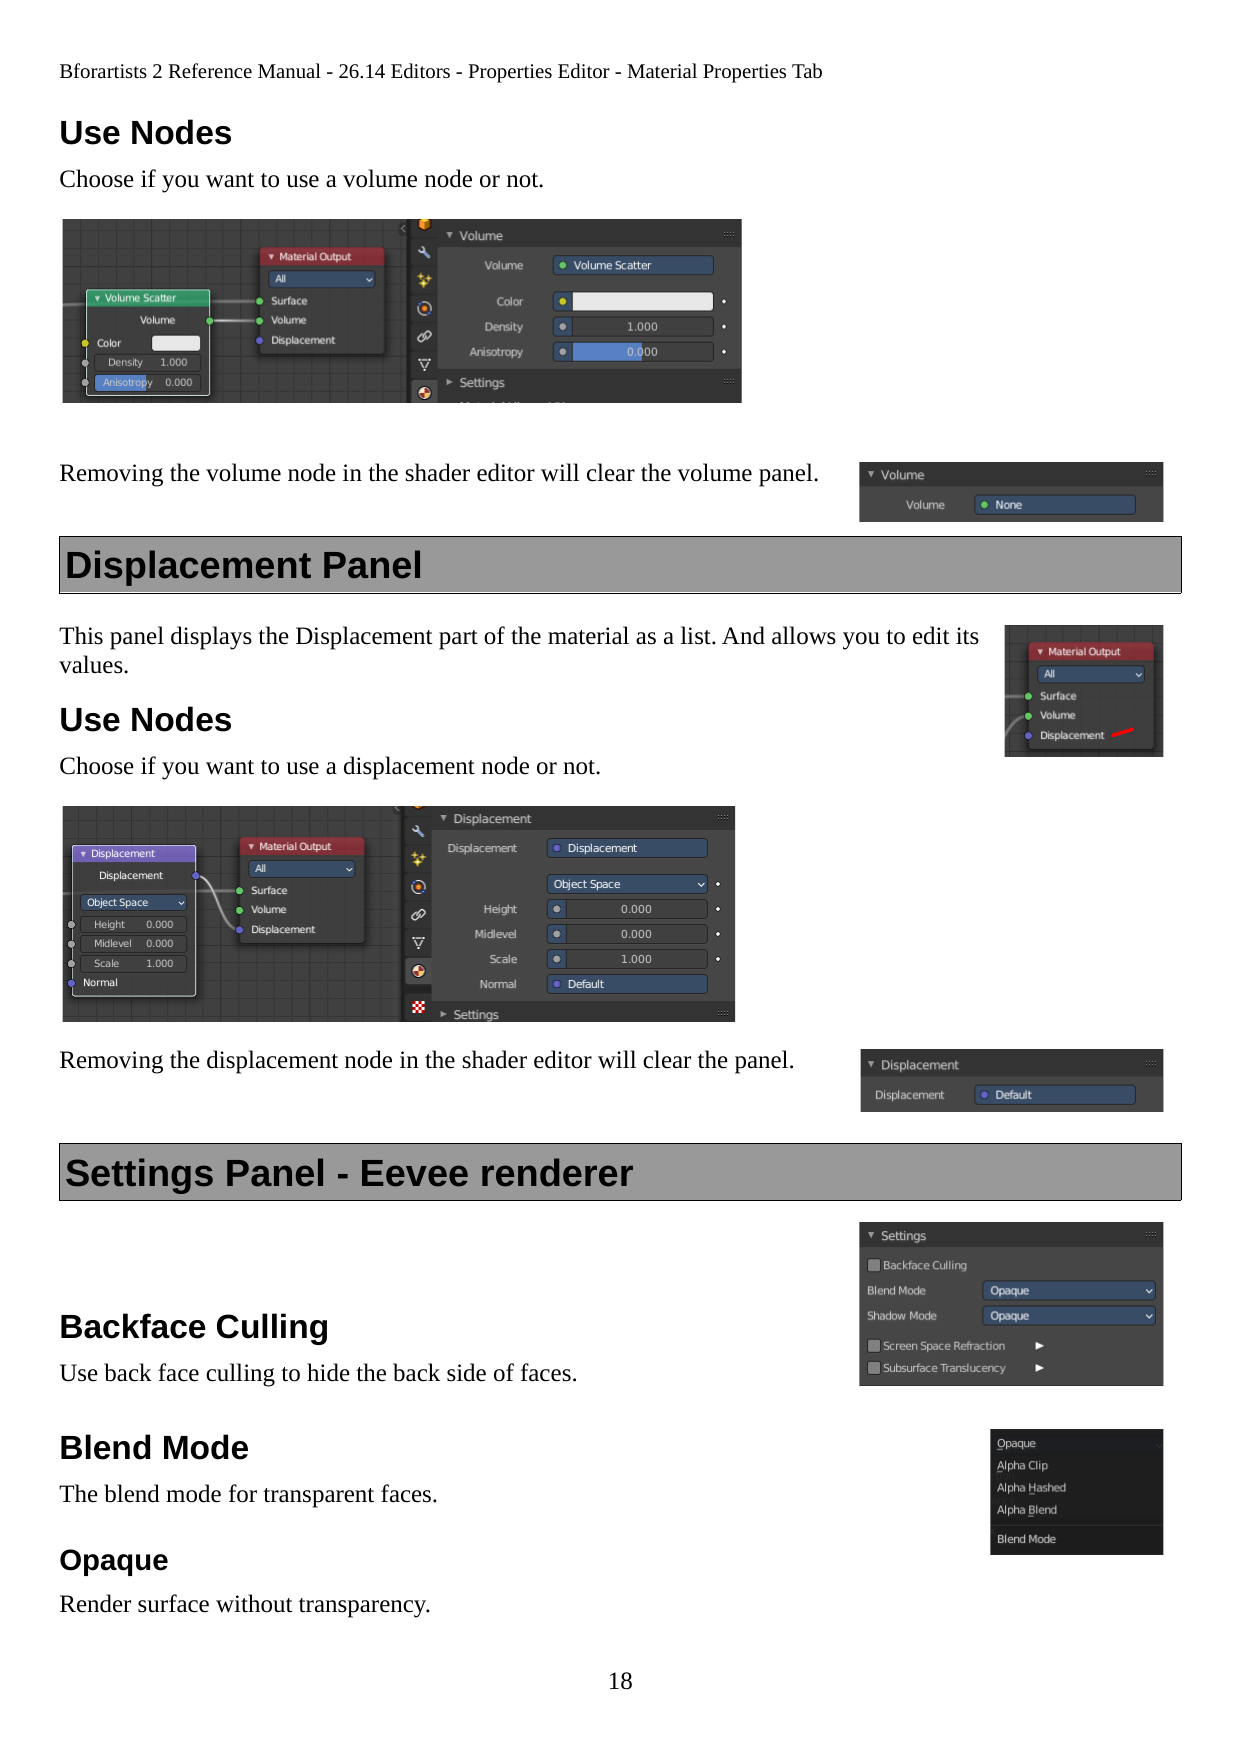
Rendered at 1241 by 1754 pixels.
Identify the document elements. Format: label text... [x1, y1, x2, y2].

subtitle Opaque [59, 1543, 1181, 1576]
picture [1004, 625, 1164, 757]
subtitle Use Nodes [59, 113, 1181, 151]
text Choose if you want to use a volume node or not. [59, 164, 1181, 192]
subtitle Use Nodes [59, 699, 1004, 738]
picture [859, 462, 1164, 522]
text Use back face culling to hide the back side of faces. [59, 1358, 1181, 1387]
text Render surface without transparency. [59, 1589, 1181, 1618]
subtitle Backface Culling [59, 1307, 859, 1346]
picture [990, 1429, 1164, 1555]
picture [860, 1049, 1164, 1112]
table_header Settings Panel - Eevee renderer [60, 1144, 1181, 1200]
text Removing the displacement node in the shader editor will clear the panel. [59, 1045, 1181, 1074]
subtitle Blend Mode [59, 1428, 1181, 1467]
subtitle [1164, 1307, 1181, 1346]
picture [62, 219, 742, 403]
picture [859, 1222, 1164, 1386]
text The blend mode for transparent faces. [59, 1479, 990, 1508]
table_header Displacement Panel [60, 537, 1181, 592]
text Removing the volume node in the shader editor will clear the volume panel. [59, 458, 1181, 487]
text This panel displays the Displacement part of the material as a list. And allows you to edit its values. [59, 621, 1181, 679]
picture [62, 806, 736, 1022]
text Choose if you want to use a displacement node or not. [59, 751, 1181, 779]
subtitle [1164, 699, 1181, 738]
